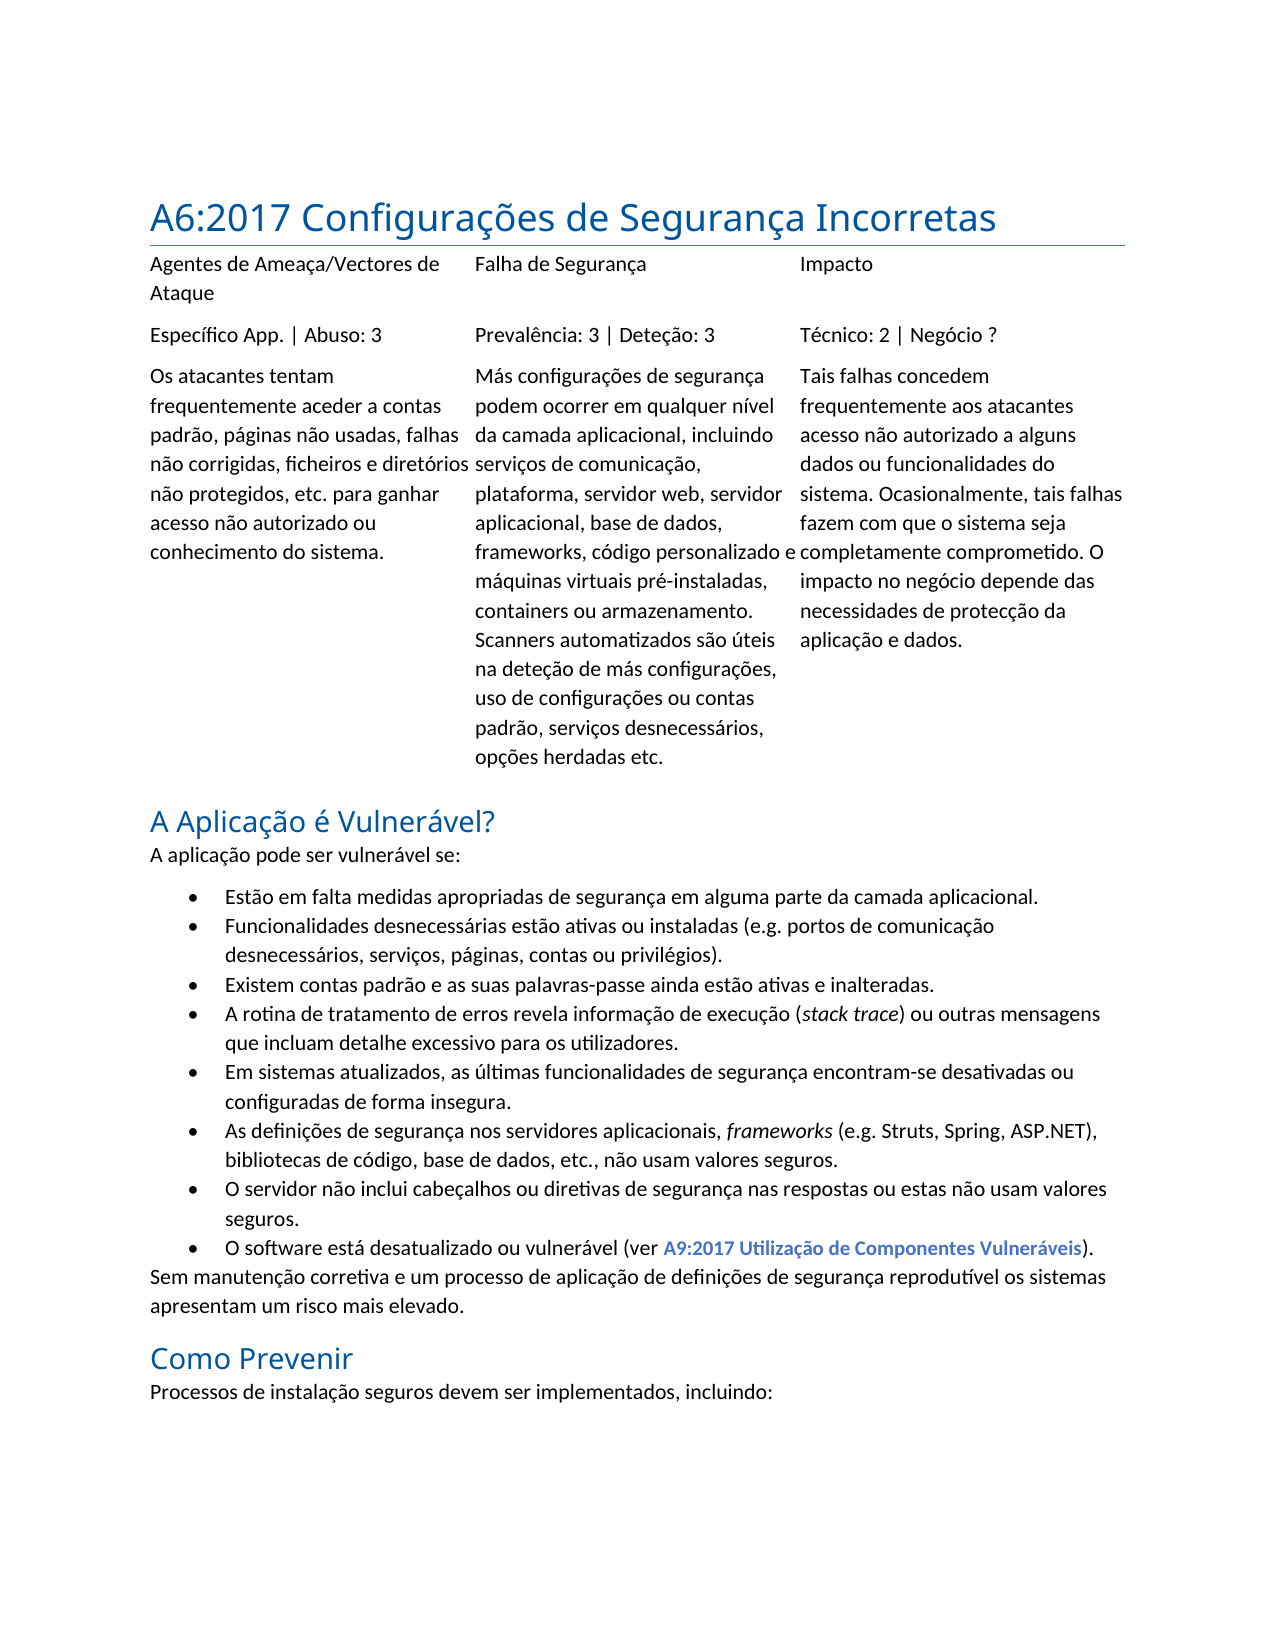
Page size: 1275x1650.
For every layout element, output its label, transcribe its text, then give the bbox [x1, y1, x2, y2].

list O servidor não inclui cabeçalhos ou diretivas de segurança nas respostas ou estas não usam valores seguros. [187, 1176, 1125, 1232]
table_cell Prevalência: 3 | Deteção: 3 [475, 321, 800, 363]
subtitle Como Prevenir [150, 1339, 1125, 1378]
list As definições de segurança nos servidores aplicacionais, frameworks (e.g. Struts, Spring, ASP.NET), bibliotecas de código, base de dados, etc., não usam valores seguros. [187, 1117, 1125, 1173]
table_cell Os atacantes tentam frequentemente aceder a contas padrão, páginas não usadas, falhas não corrigidas, ficheiros e diretórios não protegidos, etc. para ganhar acesso não autorizado ou conhecimento do sistema. [150, 363, 475, 785]
list O software está desatualizado ou vulnerável (ver A9:2017 Utilização de Componentes Vulneráveis). [187, 1234, 1125, 1261]
list Estão em falta medidas apropriadas de segurança em alguma parte da camada aplicacional. [187, 883, 1125, 909]
text A aplicação pode ser vulnerável se: [150, 841, 1125, 868]
table_header Impacto [800, 250, 1125, 321]
list A rotina de tratamento de erros revela informação de execução (stack trace) ou outras mensagens que incluam detalhe excessivo para os utilizadores. [187, 1000, 1125, 1056]
table_cell Técnico: 2 | Negócio ? [800, 321, 1125, 363]
list Funcionalidades desnecessárias estão ativas ou instaladas (e.g. portos de comunicação desnecessários, serviços, páginas, contas ou privilégios). [187, 912, 1125, 968]
text Sem manutenção corretiva e um processo de aplicação de definições de segurança reprodutível os sistemas apresentam um risco mais elevado. [150, 1263, 1125, 1319]
list Em sistemas atualizados, as últimas funcionalidades de segurança encontram-se desativadas ou configuradas de forma insegura. [187, 1058, 1125, 1114]
table_cell Específico App. | Abuso: 3 [150, 321, 475, 363]
text Processos de instalação seguros devem ser implementados, incluindo: [150, 1378, 1125, 1405]
table_cell Más configurações de segurança podem ocorrer em qualquer nível da camada aplicacional, incluindo serviços de comunicação, plataforma, servidor web, servidor aplicacional, base de dados, frameworks, código personalizado e máquinas virtuais pré-instaladas, containers ou armazenamento. Scanners automatizados são úteis na deteção de más configurações, uso de configurações ou contas padrão, serviços desnecessários, opções herdadas etc. [475, 363, 800, 785]
subtitle A Aplicação é Vulnerável? [150, 801, 1125, 841]
table_cell Tais falhas concedem frequentemente aos atacantes acesso não autorizado a alguns dados ou funcionalidades do sistema. Ocasionalmente, tais falhas fazem com que o sistema seja completamente comprometido. O impacto no negócio depende das necessidades de protecção da aplicação e dados. [800, 363, 1125, 785]
table_header Agentes de Ameaça/Vectores de Ataque [150, 250, 475, 321]
list Existem contas padrão e as suas palavras-passe ainda estão ativas e inalteradas. [187, 971, 1125, 997]
table_header Falha de Segurança [475, 250, 800, 321]
subtitle A6:2017 Configurações de Segurança Incorretas [150, 192, 1125, 245]
